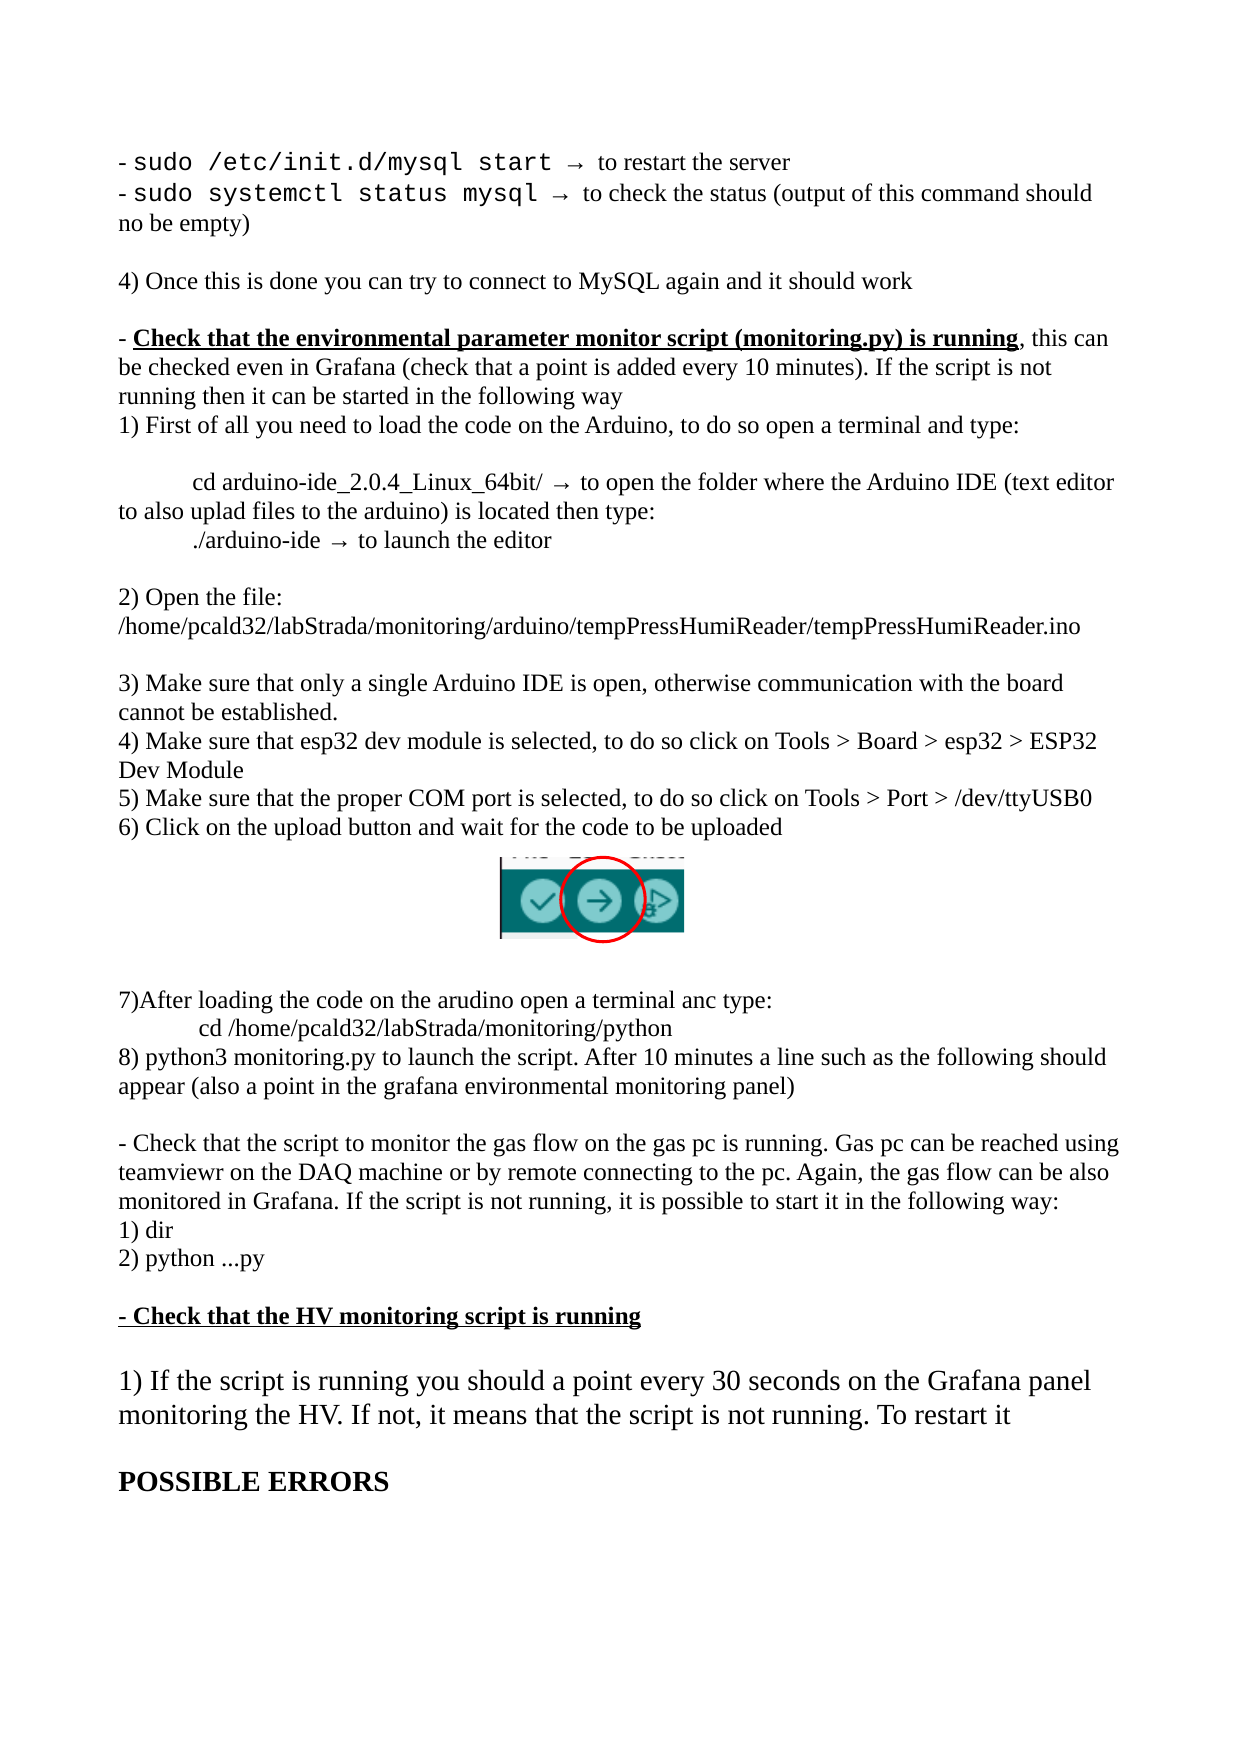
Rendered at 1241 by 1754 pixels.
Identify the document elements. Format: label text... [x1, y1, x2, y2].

text - sudo systemctl status mysql → to check the status (output of this command should no be empty) [118, 178, 1122, 237]
text cd arduino-ide_2.0.4_Linux_64bit/ → to open the folder where the Arduino IDE (text editor to also uplad files to the arduino) is located then type: [118, 467, 1122, 525]
text 6) Click on the upload button and wait for the code to be uploaded [118, 812, 1122, 841]
picture [563, 859, 643, 939]
text ./arduino-ide → to launch the editor [118, 525, 1122, 553]
text 5) Make sure that the proper COM port is selected, to do so click on Tools > Port > /dev/ttyUSB0 [118, 783, 1122, 812]
text 4) Make sure that esp32 dev module is selected, to do so click on Tools > Board > esp32 > ESP32 Dev Module [118, 726, 1122, 783]
text - Check that the HV monitoring script is running [118, 1301, 1122, 1330]
text cd /home/pcald32/labStrada/monitoring/python [118, 1013, 1122, 1042]
text POSSIBLE ERRORS [118, 1464, 1122, 1497]
text - Check that the script to monitor the gas flow on the gas pc is running. Gas pc can be reached using teamviewr on the DAQ machine or by remote connecting to the pc. Again, the gas flow can be also monitored in Grafana. If the script is not running, it is possible to start it in the following way: [118, 1128, 1122, 1215]
picture [499, 857, 589, 939]
text 1) dir [118, 1215, 1122, 1243]
text 2) Open the file: /home/pcald32/labStrada/monitoring/arduino/tempPressHumiReader/tempPressHumiReader.ino [118, 582, 1122, 640]
text 7)After loading the code on the arudino open a terminal anc type: [118, 985, 1122, 1013]
text 3) Make sure that only a single Arduino IDE is open, otherwise communication with the board cannot be established. [118, 668, 1122, 726]
text 1) First of all you need to load the code on the Arduino, to do so open a terminal and type: [118, 410, 1122, 438]
text 8) python3 monitoring.py to launch the script. After 10 minutes a line such as the following should appear (also a point in the grafana environmental monitoring panel) [118, 1042, 1122, 1100]
picture [617, 857, 685, 939]
text - sudo /etc/init.d/mysql start → to restart the server [118, 147, 1122, 178]
text - Check that the environmental parameter monitor script (monitoring.py) is running, this can be checked even in Grafana (check that a point is added every 10 minutes). If the script is not running then it can be started in the following way [118, 323, 1122, 410]
text 1) If the script is running you should a point every 30 seconds on the Grafana panel monitoring the HV. If not, it means that the script is not running. To restart it [118, 1363, 1122, 1430]
text 4) Once this is done you can try to connect to MySQL again and it should work [118, 266, 1122, 295]
text 2) python ...py [118, 1243, 1122, 1272]
